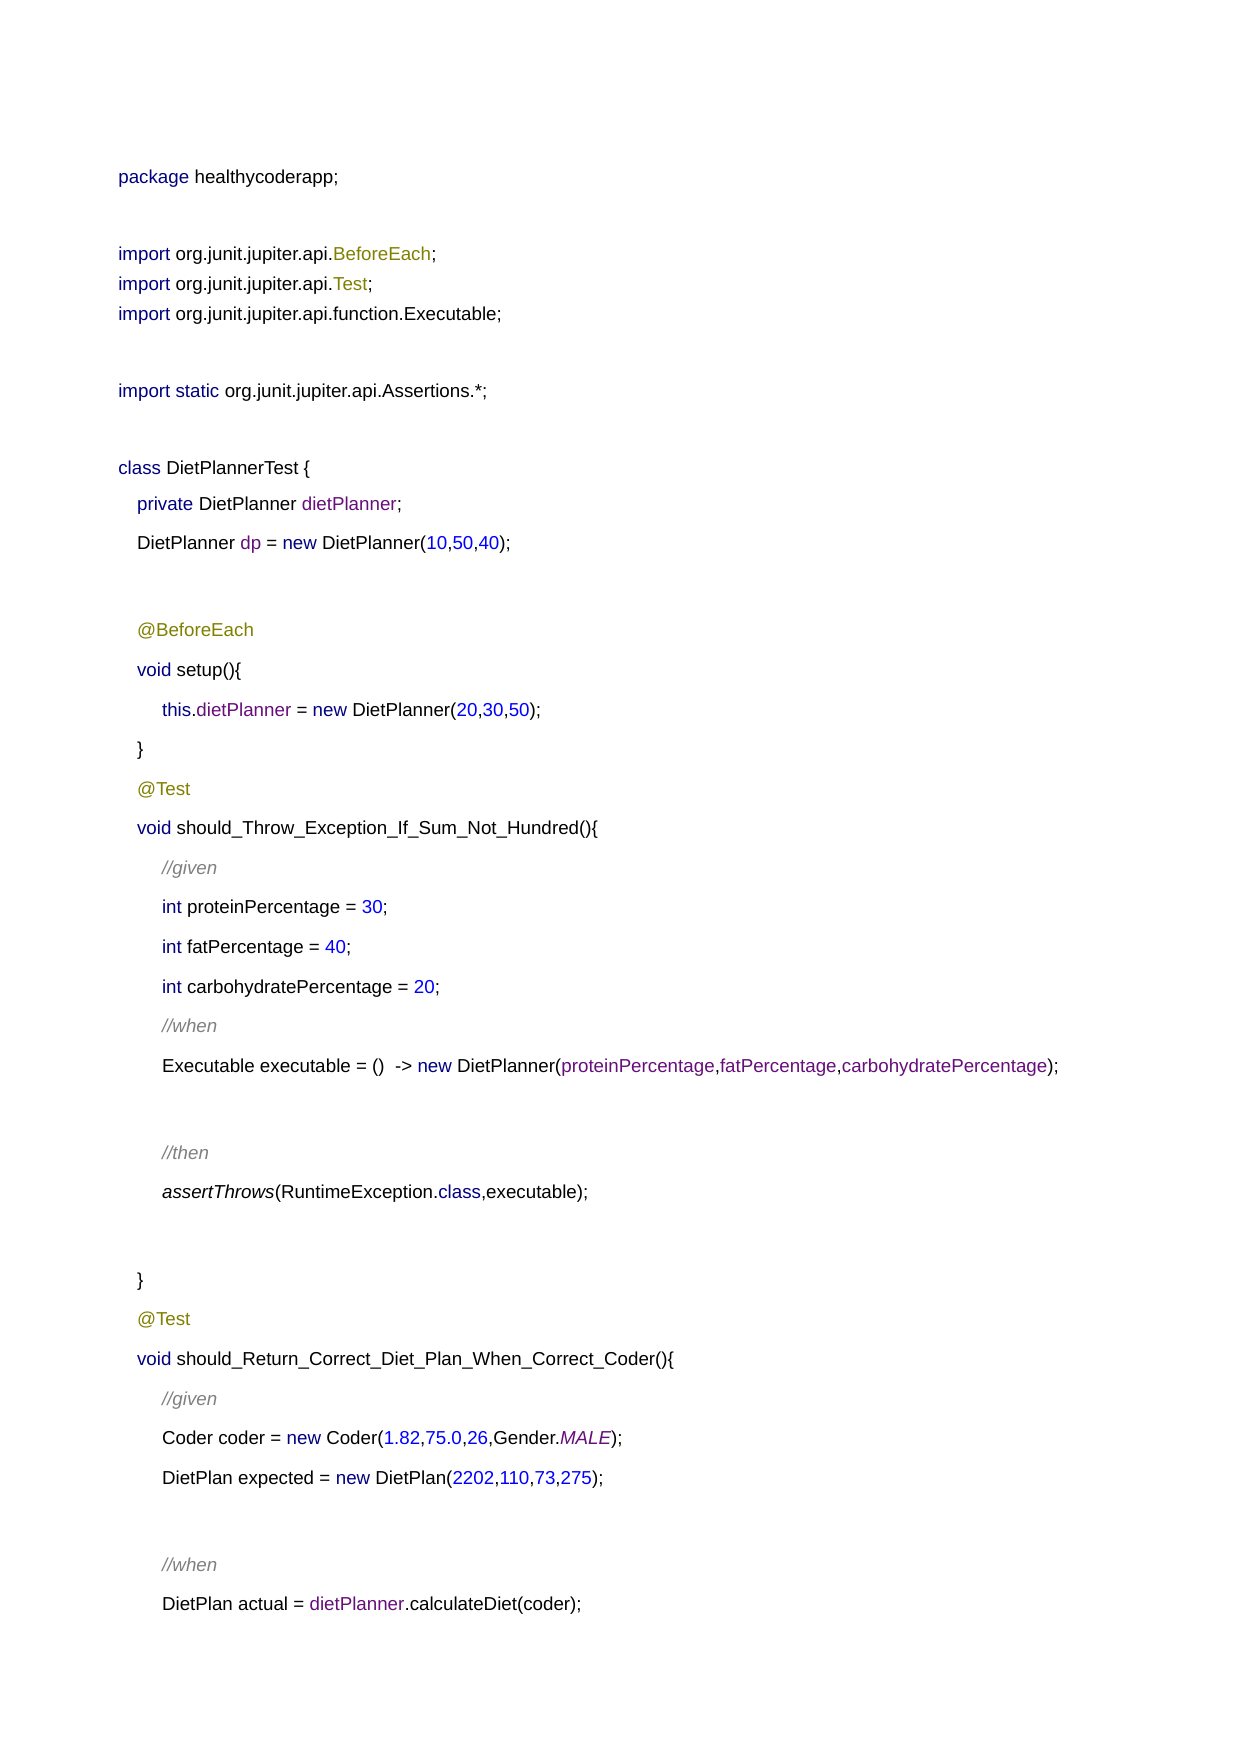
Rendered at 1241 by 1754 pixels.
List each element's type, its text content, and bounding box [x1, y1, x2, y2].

text package healthycoderapp; [118, 166, 1122, 187]
text int fatPercentage = 40; [118, 930, 1122, 959]
text //when [118, 1009, 1122, 1038]
text } [118, 732, 1122, 761]
text this.dietPlanner = new DietPlanner(20,30,50); [118, 693, 1122, 721]
text DietPlan expected = new DietPlan(2202,110,73,275); [118, 1461, 1122, 1489]
text } [118, 1263, 1122, 1292]
text @Test [118, 772, 1122, 801]
text //given [118, 851, 1122, 880]
text //when [118, 1548, 1122, 1577]
text Coder coder = new Coder(1.82,75.0,26,Gender.MALE); [118, 1421, 1122, 1450]
text //then [118, 1136, 1122, 1165]
text @Test [118, 1302, 1122, 1331]
text import org.junit.jupiter.api.function.Executable; [118, 302, 1122, 324]
text int carbohydratePercentage = 20; [118, 970, 1122, 998]
text class DietPlannerTest { [118, 457, 1122, 478]
text void should_Return_Correct_Diet_Plan_When_Correct_Coder(){ [118, 1342, 1122, 1371]
text //given [118, 1382, 1122, 1410]
text private DietPlanner dietPlanner; [118, 487, 1122, 515]
text void setup(){ [118, 653, 1122, 682]
text @BeforeEach [118, 613, 1122, 642]
text void should_Throw_Exception_If_Sum_Not_Hundred(){ [118, 811, 1122, 840]
text int proteinPercentage = 30; [118, 891, 1122, 919]
text import static org.junit.jupiter.api.Assertions.*; [118, 380, 1122, 401]
text import org.junit.jupiter.api.BeforeEach; [118, 243, 1122, 264]
text DietPlanner dp = new DietPlanner(10,50,40); [118, 526, 1122, 555]
text DietPlan actual = dietPlanner.calculateDiet(coder); [118, 1587, 1122, 1616]
text assertThrows(RuntimeException.class,executable); [118, 1176, 1122, 1204]
text Executable executable = () -> new DietPlanner(proteinPercentage,fatPercentage,carbohydratePercentage); [118, 1049, 1122, 1078]
text import org.junit.jupiter.api.Test; [118, 273, 1122, 294]
